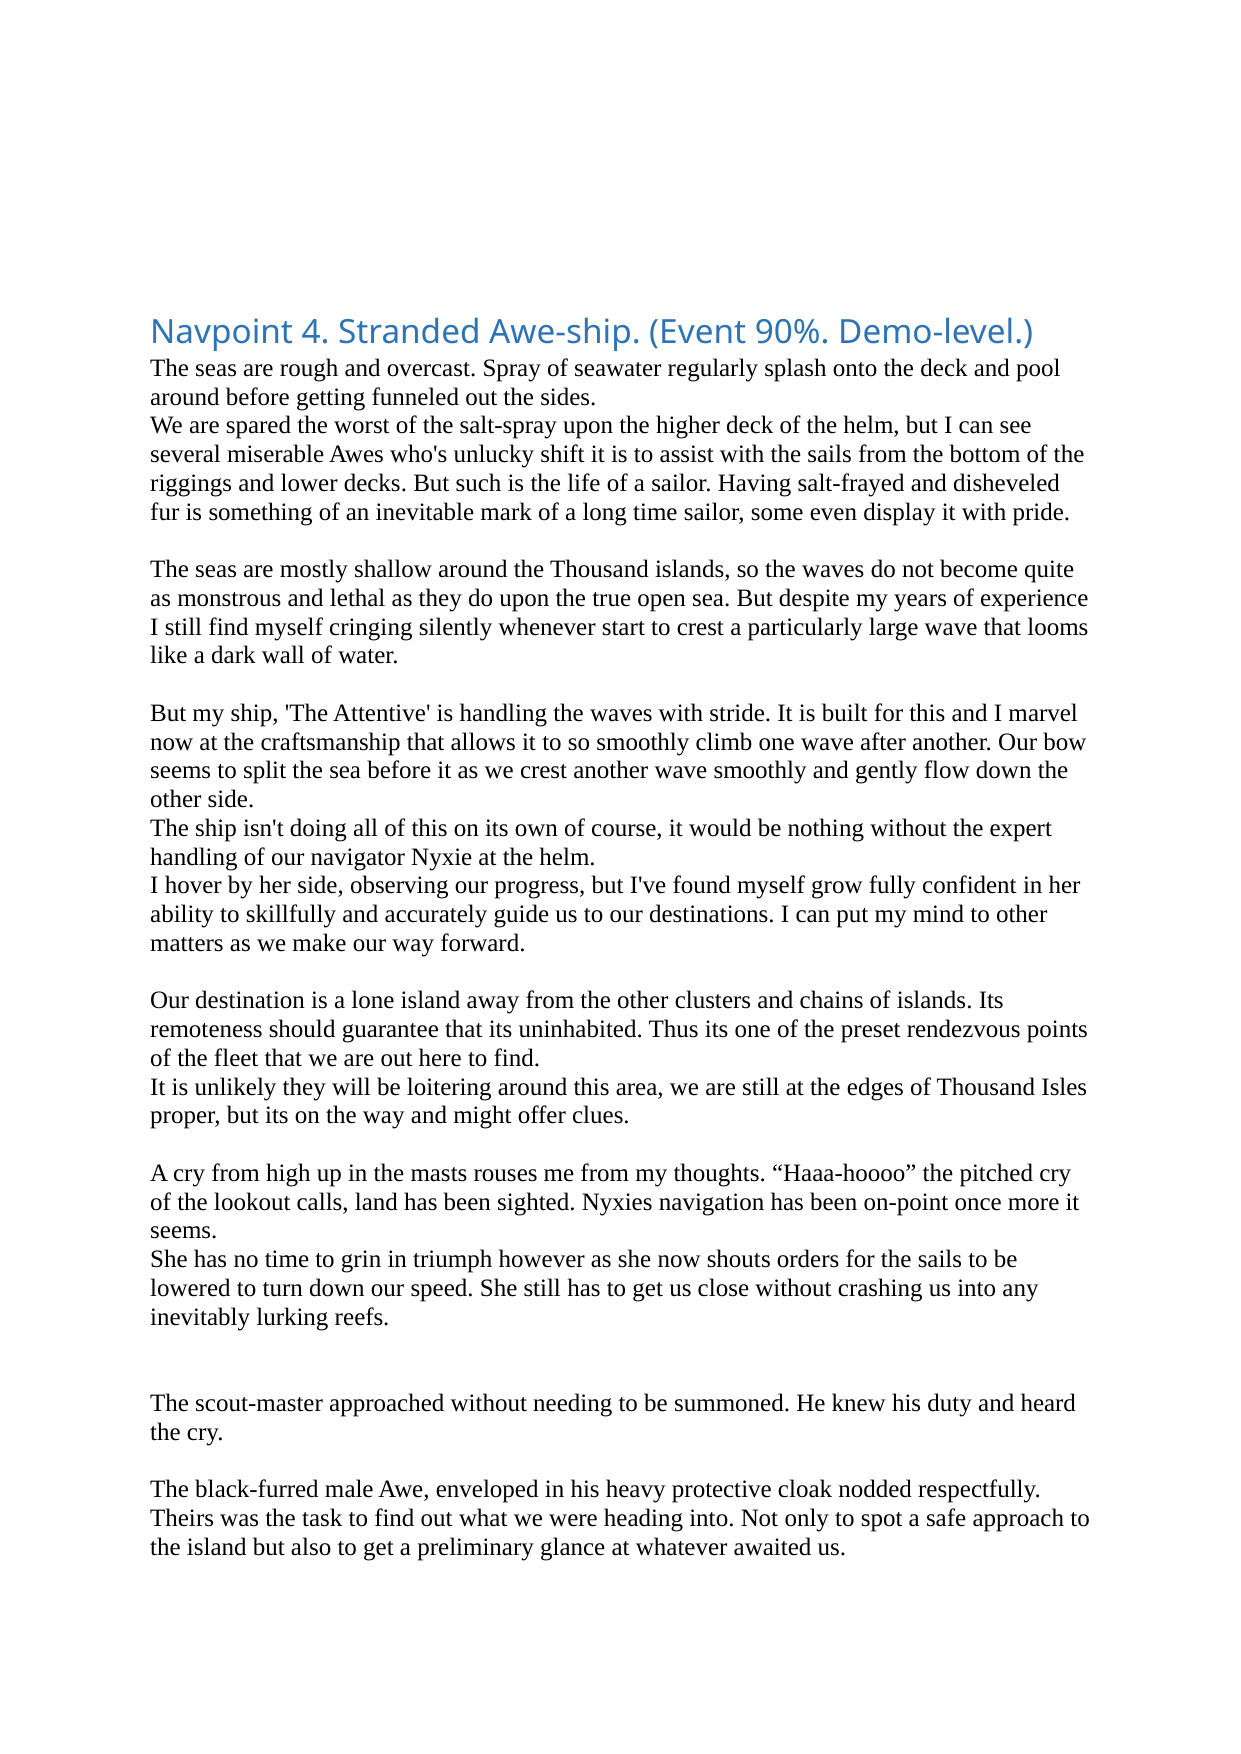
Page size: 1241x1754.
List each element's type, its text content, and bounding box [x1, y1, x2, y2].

text Our destination is a lone island away from the other clusters and chains of islands. Its remoteness should guarantee that its uninhabited. Thus its one of the preset rendezvous points of the fleet that we are out here to find. [150, 985, 1090, 1072]
text She has no time to grin in triumph however as she now shouts orders for the sails to be lowered to turn down our speed. She still has to get us close without crashing us into any inevitably lurking reefs. [150, 1244, 1090, 1330]
text We are spared the worst of the salt-spray upon the higher deck of the helm, but I can see several miserable Awes who's unlucky shift it is to assist with the sails from the bottom of the riggings and lower decks. But such is the life of a sailor. Having salt-frayed and disheveled fur is something of an inevitable mark of a long time sailor, some even display it with pride. [150, 410, 1090, 525]
text A cry from high up in the masts rouses me from my thoughts. “Haaa-hoooo” the pitched cry of the lookout calls, land has been sighted. Nyxies navigation has been on-point once more it seems. [150, 1158, 1090, 1244]
text I hover by her side, observing our progress, but I've found myself grow fully confident in her ability to skillfully and accurately guide us to our destinations. I can put my mind to other matters as we make our way forward. [150, 870, 1090, 957]
text It is unlikely they will be loitering around this area, we are still at the edges of Thousand Isles proper, but its on the way and might offer clues. [150, 1072, 1090, 1129]
text The seas are rough and overcast. Spray of seawater regularly splash onto the deck and pool around before getting funneled out the sides. [150, 353, 1090, 410]
text But my ship, 'The Attentive' is handling the waves with stride. It is built for this and I marvel now at the craftsmanship that allows it to so smoothly climb one wave after another. Our bow seems to split the sea before it as we crest another wave smoothly and gently flow down the other side. [150, 698, 1090, 813]
text The seas are mostly shallow around the Thousand islands, so the waves do not become quite as monstrous and lethal as they do upon the true open sea. But despite my years of experience I still find myself cringing silently whenever start to crest a particularly large wave that looms like a dark wall of water. [150, 554, 1090, 669]
subtitle Navpoint 4. Stranded Awe-ship. (Event 90%. Demo-level.) [150, 307, 1090, 353]
text The ship isn't doing all of this on its own of course, it would be nothing without the expert handling of our navigator Nyxie at the helm. [150, 813, 1090, 870]
text The scout-master approached without needing to be summoned. He knew his duty and heard the cry. [150, 1388, 1090, 1445]
text The black-furred male Awe, enveloped in his heavy protective cloak nodded respectfully. Theirs was the task to find out what we were heading into. Not only to spot a safe approach to the island but also to get a preliminary glance at whatever awaited us. [150, 1474, 1090, 1560]
